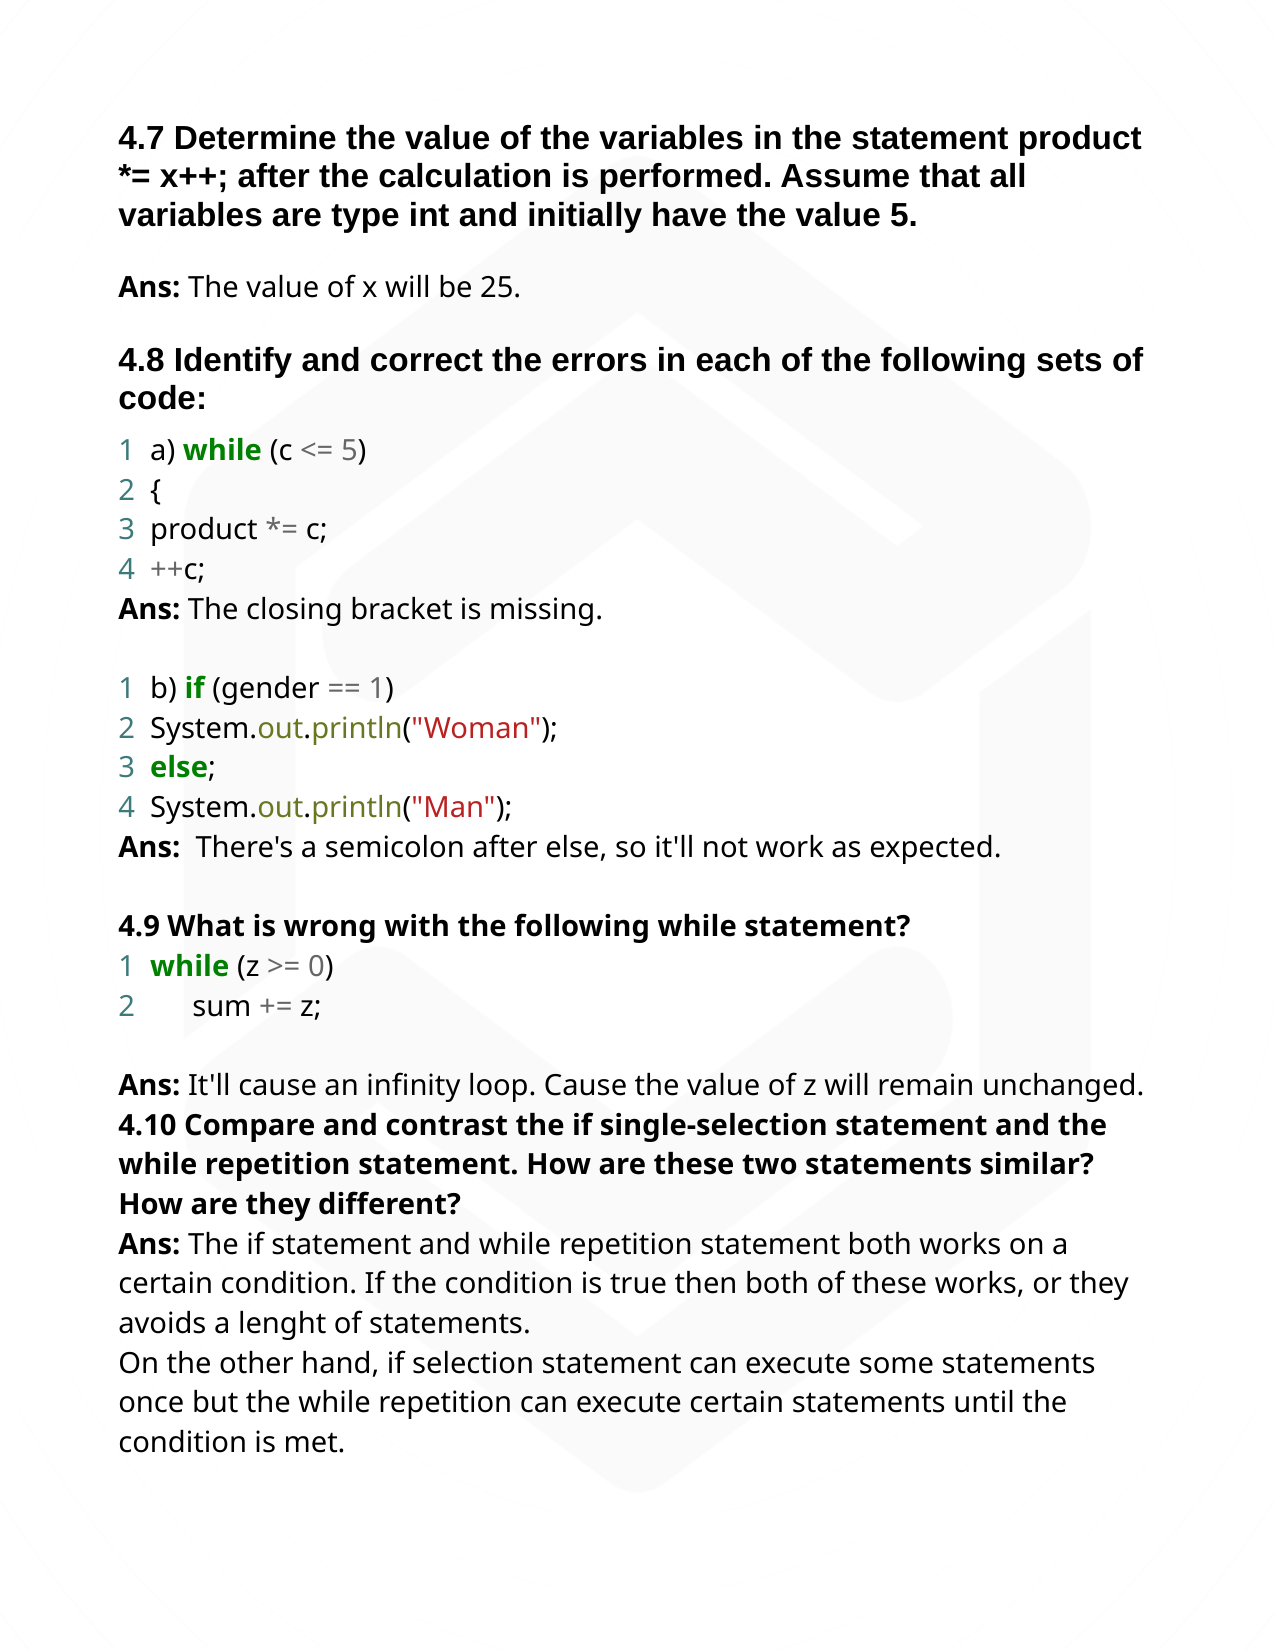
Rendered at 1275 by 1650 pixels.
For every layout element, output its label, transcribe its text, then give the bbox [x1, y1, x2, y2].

text 3 else; [118, 747, 1157, 786]
text 1 while (z >= 0) [118, 945, 1157, 985]
text 4 System.out.println("Man"); [118, 786, 1157, 826]
text 4.10 Compare and contrast the if single-selection statement and the while repetition statement. How are these two statements similar? How are they different? [118, 1104, 1157, 1223]
text 2 { [118, 469, 1157, 508]
text 4.9 What is wrong with the following while statement? [118, 905, 1157, 945]
subtitle 4.8 Identify and correct the errors in each of the following sets of code: [118, 340, 1157, 417]
text On the other hand, if selection statement can execute some statements once but the while repetition can execute certain statements until the condition is met. [118, 1342, 1157, 1461]
text 2 System.out.println("Woman"); [118, 707, 1157, 747]
text Ans: The if statement and while repetition statement both works on a certain condition. If the condition is true then both of these works, or they avoids a lenght of statements. [118, 1223, 1157, 1342]
subtitle 4.7 Determine the value of the variables in the statement product *= x++; after the calculation is performed. Assume that all variables are type int and initially have the value 5. [118, 118, 1157, 233]
text 3 product *= c; [118, 508, 1157, 548]
text 1 a) while (c <= 5) [118, 429, 1157, 469]
text 4 ++c; [118, 548, 1157, 588]
text 1 b) if (gender == 1) [118, 667, 1157, 707]
text Ans: The closing bracket is missing. [118, 588, 1157, 628]
text 2 sum += z; [118, 985, 1157, 1024]
text Ans: It'll cause an infinity loop. Cause the value of z will remain unchanged. [118, 1064, 1157, 1104]
subtitle Ans: The value of x will be 25. [118, 267, 1157, 306]
text Ans: There's a semicolon after else, so it'll not work as expected. [118, 826, 1157, 866]
